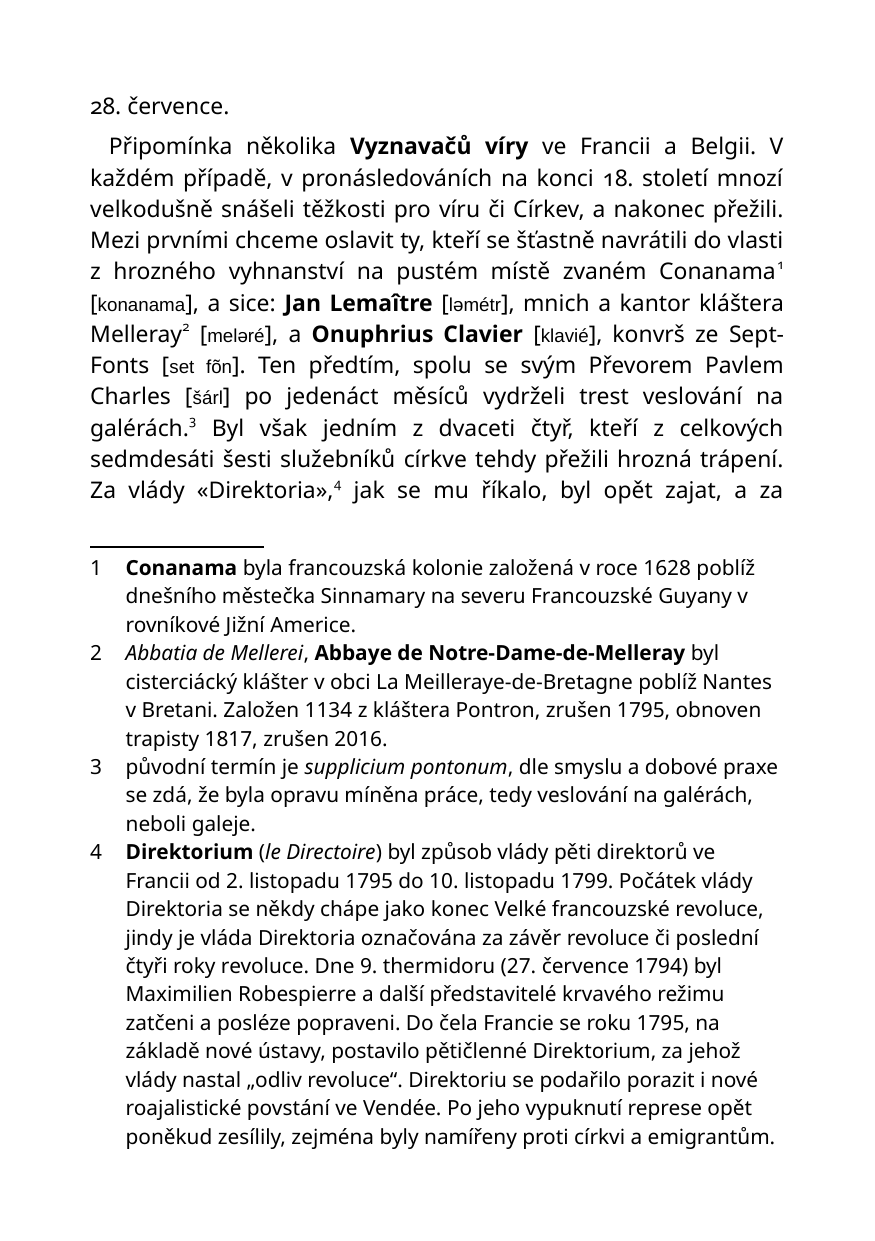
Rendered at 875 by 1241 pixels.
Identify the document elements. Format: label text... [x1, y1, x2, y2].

text Připomínka několika Vyznavačů víry ve Francii a Belgii. V každém případě, v pronásledováních na konci 18. století mnozí velkodušně snášeli těžkosti pro víru či Církev, a nakonec přežili. Mezi prvními chceme oslavit ty, kteří se šťastně navrátili do vlasti z hrozného vyhnanství na pustém místě zvaném Conanama [konanama], a sice: Jan Lemaître [ləmétr], mnich a kantor kláštera Melleray [meləré], a Onuphrius Clavier [klavié], konvrš ze Sept-Fonts [set fõn]. Ten předtím, spolu se svým Převorem Pavlem Charles [šárl] po jedenáct měsíců vydrželi trest veslování na galérách. Byl však jedním z dvaceti čtyř, kteří z celkových sedmdesáti šesti služebníků církve tehdy přežili hrozná trápení. Za vlády «Direktoria», jak se mu říkalo, byl opět zajat, a za [90, 130, 784, 505]
text Abbatia de Mellerei, Abbaye de Notre-Dame-de-Melleray byl cisterciácký klášter v obci La Meilleraye-de-Bretagne poblíž Nantes v Bretani. Založen 1134 z kláštera Pontron, zrušen 1795, obnoven trapisty 1817, zrušen 2016. [90, 638, 784, 752]
text Conanama byla francouzská kolonie založená v roce 1628 poblíž dnešního městečka Sinnamary na severu Francouzské Guyany v rovníkové Jižní Americe. [90, 553, 784, 638]
text Direktorium (le Directoire) byl způsob vlády pěti direktorů ve Francii od 2. listopadu 1795 do 10. listopadu 1799. Počátek vlády Direktoria se někdy chápe jako konec Velké francouzské revoluce, jindy je vláda Direktoria označována za závěr revoluce či poslední čtyři roky revoluce. Dne 9. thermidoru (27. července 1794) byl Maximilien Robespierre a další představitelé krvavého režimu zatčeni a posléze popraveni. Do čela Francie se roku 1795, na základě nové ústavy, postavilo pětičlenné Direktorium, za jehož vlády nastal „odliv revoluce“. Direktoriu se podařilo porazit i nové roajalistické povstání ve Vendée. Po jeho vypuknutí represe opět poněkud zesílily, zejména byly namířeny proti církvi a emigrantům. [90, 837, 784, 1150]
text původní termín je supplicium pontonum, dle smyslu a dobové praxe se zdá, že byla opravu míněna práce, tedy veslování na galérách, neboli galeje. [90, 752, 784, 837]
text 28. července. [90, 90, 784, 121]
